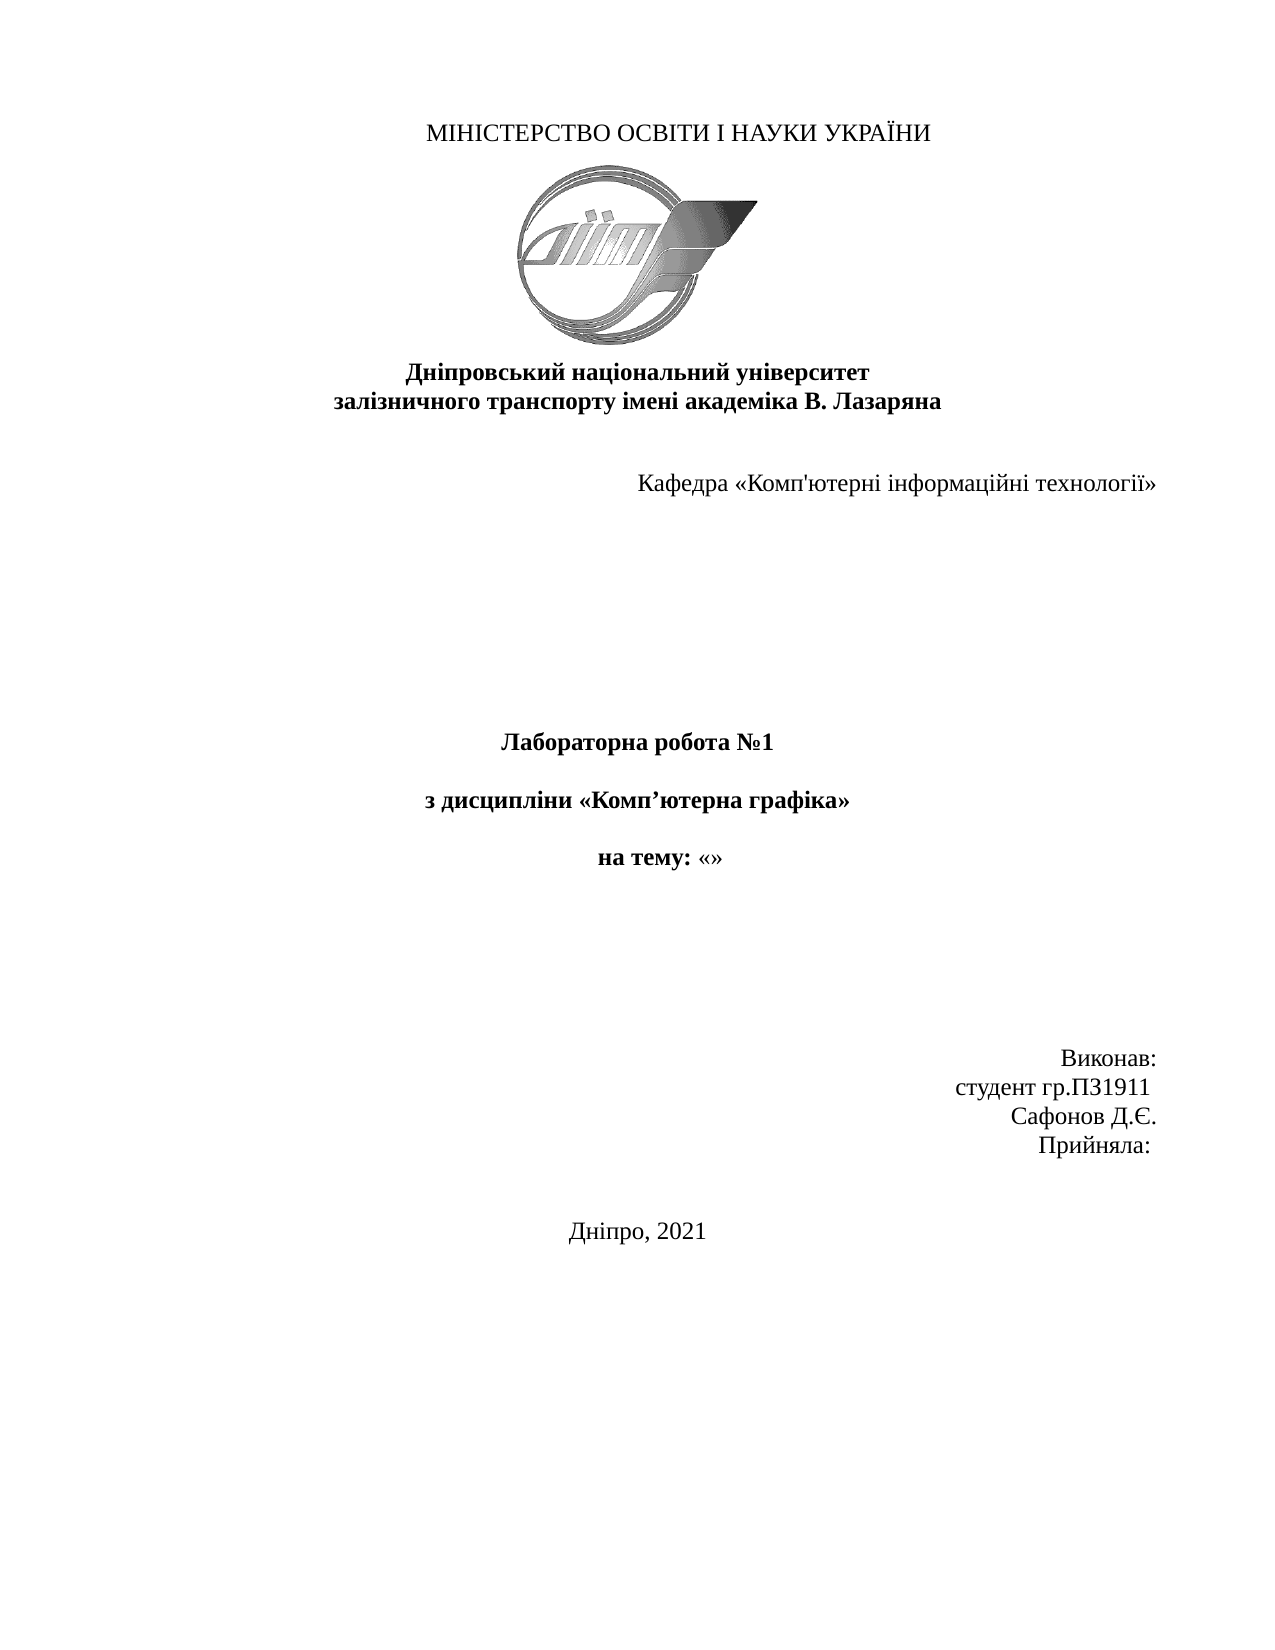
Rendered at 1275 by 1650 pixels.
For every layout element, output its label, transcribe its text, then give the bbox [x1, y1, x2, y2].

text Виконав: [118, 1043, 1157, 1072]
text Лабораторна робота №1 [118, 727, 1157, 756]
text Дніпро, 2021 [118, 1216, 1157, 1245]
text Сафонов Д.Є. [709, 1101, 1157, 1130]
text з дисципліни «Комп’ютерна графіка» [118, 756, 1157, 813]
text Прийняла: [709, 1130, 1157, 1158]
text Кафедра «Комп'ютерні інформаційні технології» [118, 468, 1157, 497]
text студент гр.ПЗ1911 [709, 1072, 1157, 1101]
text Дніпровський національний університет залізничного транспорту імені академіка В. Лазаряна [118, 357, 1157, 415]
text МІНІСТЕРСТВО ОСВІТИ І НАУКИ УКРАЇНИ [155, 118, 1157, 147]
text на тему: «» [118, 842, 1157, 871]
